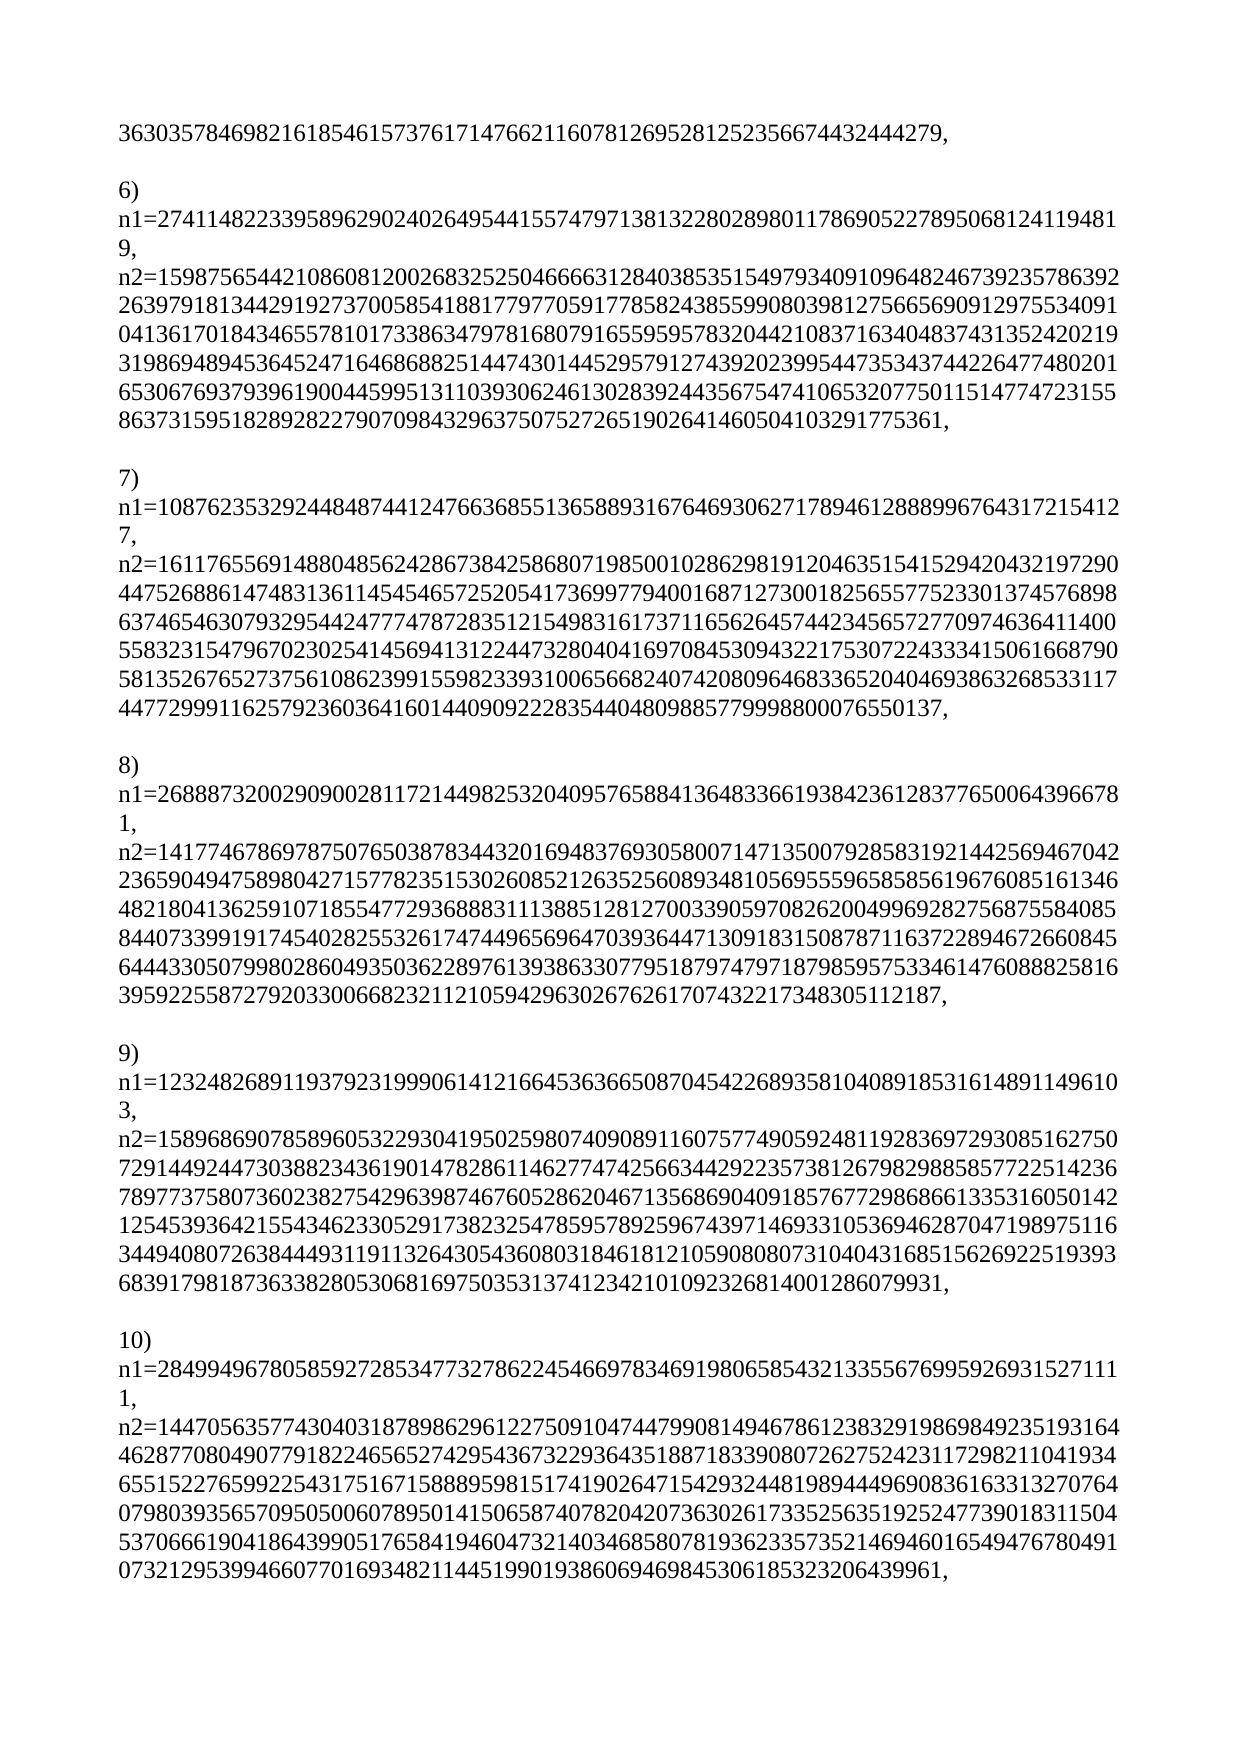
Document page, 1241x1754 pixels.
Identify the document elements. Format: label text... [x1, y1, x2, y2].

text 8) [118, 751, 1122, 779]
text 7) [118, 463, 1122, 492]
text n1=268887320029090028117214498253204095765884136483366193842361283776500643966781, [118, 779, 1122, 837]
text n2=1611765569148804856242867384258680719850010286298191204635154152942043219729044752688614748313611454546572520541736997794001687127300182565577523301374576898637465463079329544247774787283512154983161737116562645744234565727709746364114005583231547967023025414569413122447328040416970845309432217530722433341506166879058135267652737561086239915598233931006566824074208096468336520404693863268533117447729991162579236036416014409092228354404809885779998800076550137, [118, 549, 1122, 722]
text n1=108762353292448487441247663685513658893167646930627178946128889967643172154127, [118, 492, 1122, 549]
text n2=1417746786978750765038783443201694837693058007147135007928583192144256946704223659049475898042715778235153026085212635256089348105695559658585619676085161346482180413625910718554772936888311138851281270033905970826200499692827568755840858440733991917454028255326174744965696470393644713091831508787116372289467266084564443305079980286049350362289761393863307795187974797187985957533461476088825816395922558727920330066823211210594296302676261707432217348305112187, [118, 837, 1122, 1009]
text 9) [118, 1038, 1122, 1067]
text 6) [118, 176, 1122, 204]
text n2=1598756544210860812002683252504666631284038535154979340910964824673923578639226397918134429192737005854188177977059177858243855990803981275665690912975534091041361701843465578101733863479781680791655959578320442108371634048374313524202193198694894536452471646868825144743014452957912743920239954473534374422647748020165306769379396190044599513110393062461302839244356754741065320775011514774723155863731595182892822790709843296375075272651902641460504103291775361, [118, 262, 1122, 434]
text 10) [118, 1326, 1122, 1354]
text n1=274114822339589629024026495441557479713813228028980117869052278950681241194819, [118, 204, 1122, 262]
text n1=123248268911937923199906141216645363665087045422689358104089185316148911496103, [118, 1067, 1122, 1124]
text n1=284994967805859272853477327862245466978346919806585432133556769959269315271111, [118, 1354, 1122, 1412]
text 363035784698216185461573761714766211607812695281252356674432444279, [118, 118, 1122, 147]
text n2=1589686907858960532293041950259807409089116075774905924811928369729308516275072914492447303882343619014782861146277474256634429223573812679829885857722514236789773758073602382754296398746760528620467135686904091857677298686613353160501421254539364215543462330529173823254785957892596743971469331053694628704719897511634494080726384449311911326430543608031846181210590808073104043168515626922519393683917981873633828053068169750353137412342101092326814001286079931, [118, 1124, 1122, 1297]
text n2=1447056357743040318789862961227509104744799081494678612383291986984923519316446287708049077918224656527429543673229364351887183390807262752423117298211041934655152276599225431751671588895981517419026471542932448198944496908361633132707640798039356570950500607895014150658740782042073630261733525635192524773901831150453706661904186439905176584194604732140346858078193623357352146946016549476780491073212953994660770169348211445199019386069469845306185323206439961, [118, 1412, 1122, 1584]
